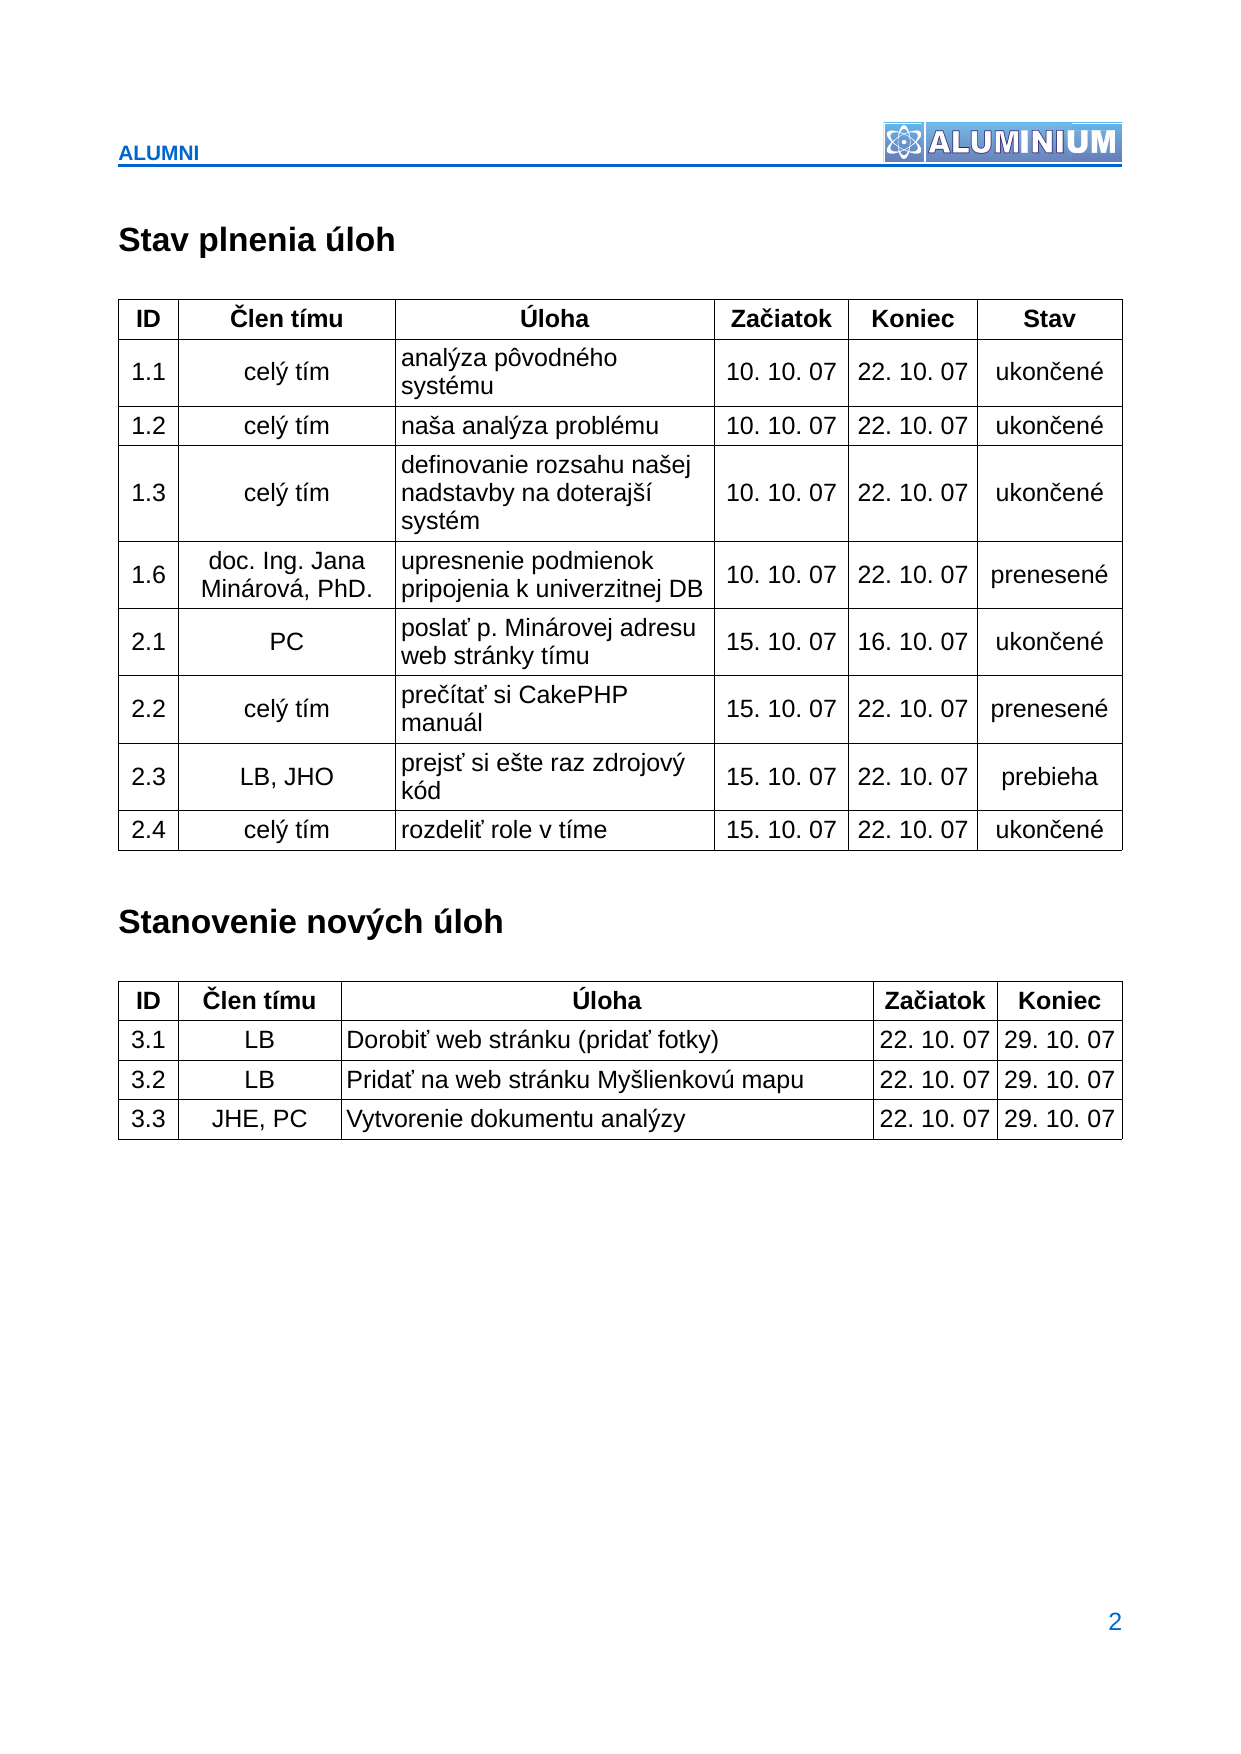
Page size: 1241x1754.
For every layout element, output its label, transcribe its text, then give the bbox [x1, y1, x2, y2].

table_cell analýza pôvodného systému [396, 340, 714, 406]
table_cell 10. 10. 07 [715, 340, 848, 406]
table_cell ukončené [978, 609, 1122, 675]
table_cell poslať p. Minárovej adresu web stránky tímu [396, 609, 714, 675]
table_header Člen tímu [179, 300, 395, 338]
table_cell 22. 10. 07 [849, 811, 977, 850]
table_cell 22. 10. 07 [849, 407, 977, 445]
table_cell 29. 10. 07 [998, 1061, 1122, 1099]
table_cell ukončené [978, 340, 1122, 406]
table_cell 1.6 [119, 542, 178, 608]
subtitle Stav plnenia úloh [118, 221, 1122, 258]
table_cell definovanie rozsahu našej nadstavby na doterajší systém [396, 446, 714, 541]
table_header Úloha [396, 300, 714, 338]
table_cell Vytvorenie dokumentu analýzy [342, 1100, 873, 1138]
table_header Začiatok [715, 300, 848, 338]
table_cell Dorobiť web stránku (pridať fotky) [342, 1021, 873, 1059]
table_cell 22. 10. 07 [874, 1100, 997, 1138]
table_cell 22. 10. 07 [849, 676, 977, 743]
table_cell 15. 10. 07 [715, 811, 848, 850]
table_cell prečítať si CakePHP manuál [396, 676, 714, 743]
table_cell 2.2 [119, 676, 178, 743]
table_cell 15. 10. 07 [715, 744, 848, 810]
table_cell rozdeliť role v tíme [396, 811, 714, 850]
table_cell 15. 10. 07 [715, 676, 848, 743]
table_cell 2.4 [119, 811, 178, 850]
table_cell prenesené [978, 542, 1122, 608]
table_header Úloha [342, 982, 873, 1020]
table_cell 3.1 [119, 1021, 178, 1059]
table_header ID [119, 982, 178, 1020]
table_cell 3.2 [119, 1061, 178, 1099]
table_header Koniec [998, 982, 1122, 1020]
table_cell celý tím [179, 446, 395, 541]
table_cell PC [179, 609, 395, 675]
subtitle Stanovenie nových úloh [118, 903, 1122, 940]
table_cell ukončené [978, 407, 1122, 445]
table_cell 10. 10. 07 [715, 407, 848, 445]
table_cell 3.3 [119, 1100, 178, 1138]
table_cell 1.3 [119, 446, 178, 541]
table_cell celý tím [179, 676, 395, 743]
table_cell 2.1 [119, 609, 178, 675]
table_cell celý tím [179, 811, 395, 850]
table_cell doc. Ing. Jana Minárová, PhD. [179, 542, 395, 608]
table_cell 1.2 [119, 407, 178, 445]
table_cell 22. 10. 07 [849, 744, 977, 810]
table_cell JHE, PC [179, 1100, 341, 1138]
table_cell upresnenie podmienok pripojenia k univerzitnej DB [396, 542, 714, 608]
table_cell 10. 10. 07 [715, 542, 848, 608]
table_header Stav [978, 300, 1122, 338]
table_header Koniec [849, 300, 977, 338]
table_cell 22. 10. 07 [874, 1061, 997, 1099]
table_cell LB, JHO [179, 744, 395, 810]
table_cell 22. 10. 07 [874, 1021, 997, 1059]
table_cell LB [179, 1061, 341, 1099]
table_cell celý tím [179, 407, 395, 445]
table_cell prenesené [978, 676, 1122, 743]
table_cell ukončené [978, 446, 1122, 541]
table_cell 29. 10. 07 [998, 1021, 1122, 1059]
table_cell prebieha [978, 744, 1122, 810]
table_cell Pridať na web stránku Myšlienkovú mapu [342, 1061, 873, 1099]
table_cell 16. 10. 07 [849, 609, 977, 675]
table_cell 10. 10. 07 [715, 446, 848, 541]
table_cell 22. 10. 07 [849, 446, 977, 541]
table_cell LB [179, 1021, 341, 1059]
table_cell 2.3 [119, 744, 178, 810]
table_header Začiatok [874, 982, 997, 1020]
table_cell 22. 10. 07 [849, 340, 977, 406]
table_cell celý tím [179, 340, 395, 406]
table_cell 29. 10. 07 [998, 1100, 1122, 1138]
table_cell 15. 10. 07 [715, 609, 848, 675]
table_cell naša analýza problému [396, 407, 714, 445]
table_cell prejsť si ešte raz zdrojový kód [396, 744, 714, 810]
table_cell ukončené [978, 811, 1122, 850]
table_header ID [119, 300, 178, 338]
table_header Člen tímu [179, 982, 341, 1020]
table_cell 1.1 [119, 340, 178, 406]
table_cell 22. 10. 07 [849, 542, 977, 608]
